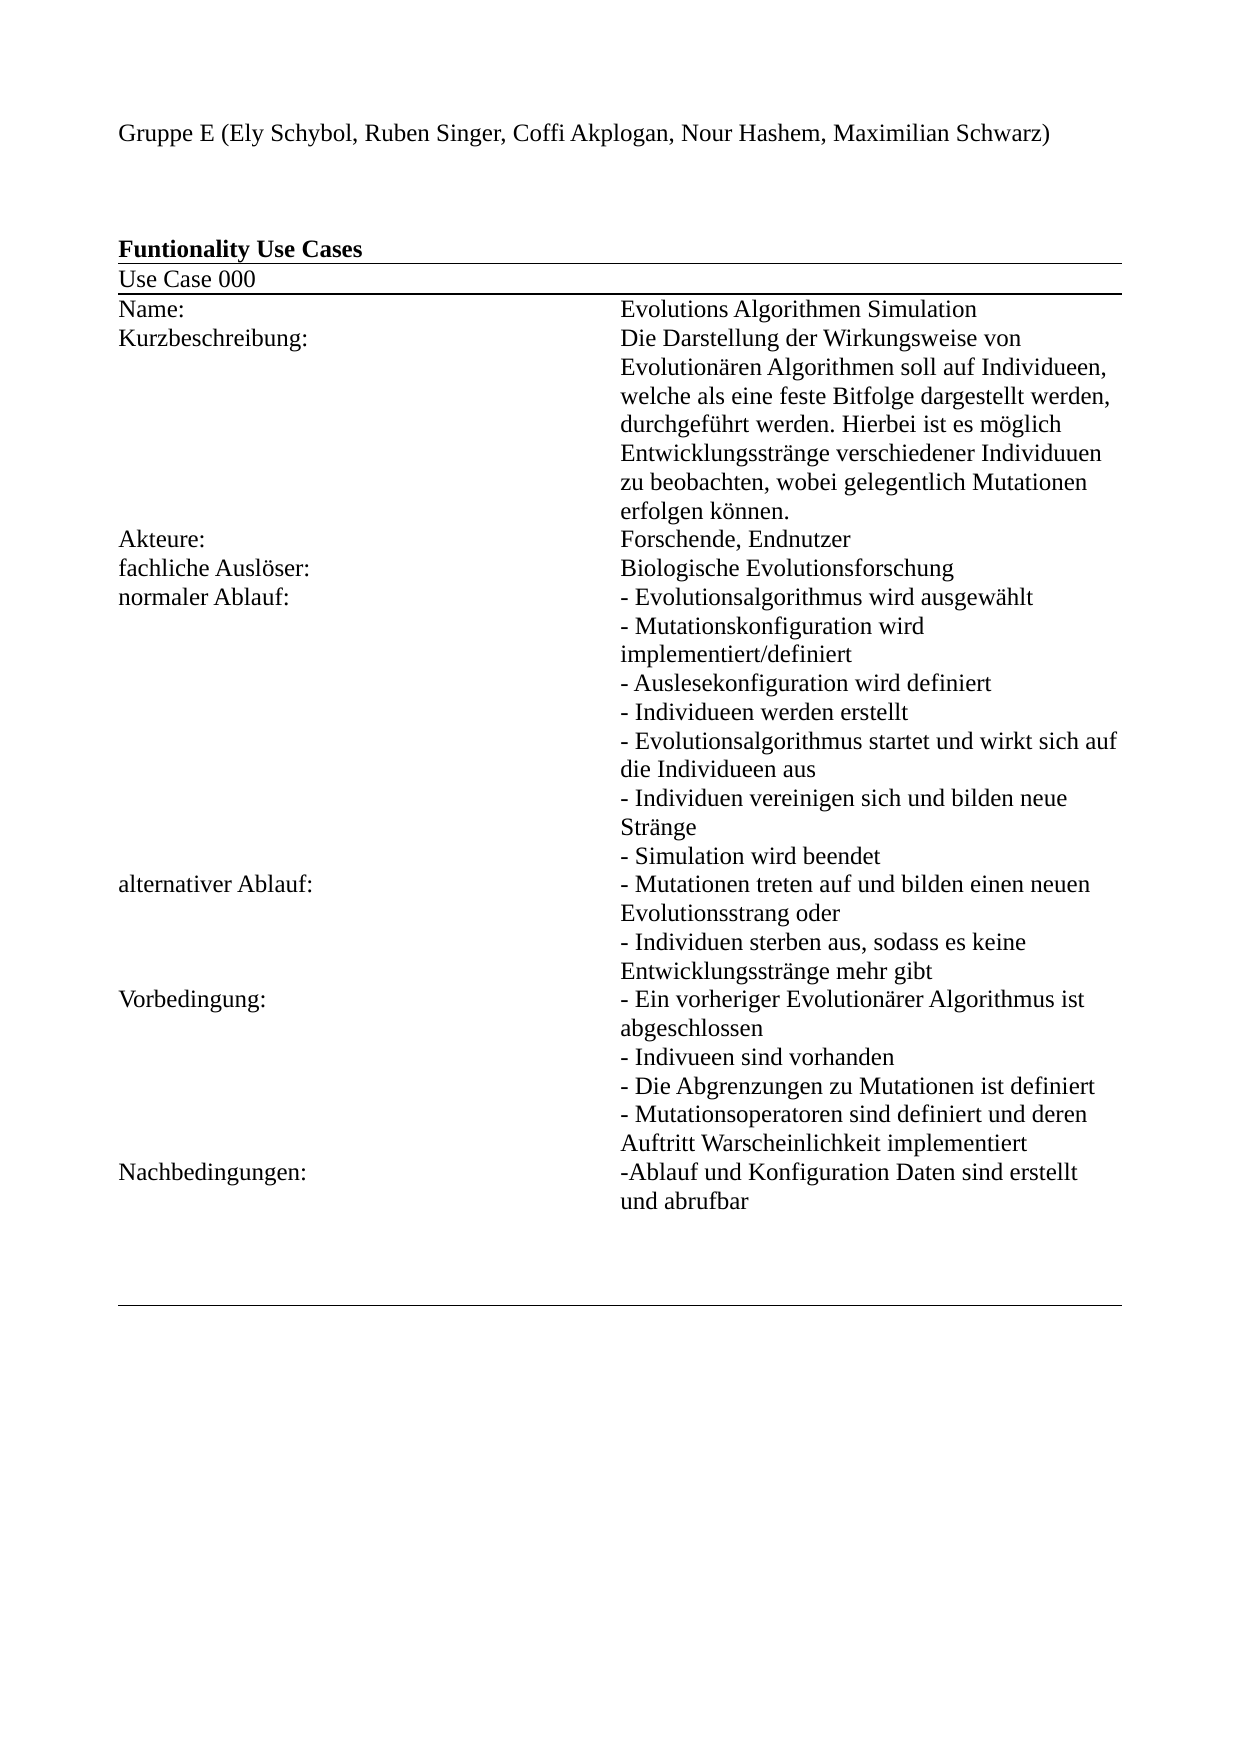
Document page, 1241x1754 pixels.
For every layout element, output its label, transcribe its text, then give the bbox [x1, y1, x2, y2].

table_cell Biologische Evolutionsforschung [620, 553, 1122, 582]
table_cell Die Darstellung der Wirkungsweise von Evolutionären Algorithmen soll auf Individueen, welche als eine feste Bitfolge dargestellt werden, durchgeführt werden. Hierbei ist es möglich Entwicklungsstränge verschiedener Individuuen zu beobachten, wobei gelegentlich Mutationen erfolgen können. [620, 323, 1122, 524]
table_cell - Ein vorheriger Evolutionärer Algorithmus ist abgeschlossen - Indivueen sind vorhanden - Die Abgrenzungen zu Mutationen ist definiert - Mutationsoperatoren sind definiert und deren Auftritt Warscheinlichkeit implementiert [620, 985, 1122, 1157]
table_cell [118, 1272, 620, 1304]
table_cell Akteure: [118, 525, 620, 553]
table_header [620, 264, 1122, 293]
text Funtionality Use Cases [118, 234, 1122, 263]
table_cell fachliche Auslöser: [118, 553, 620, 582]
table_cell - Mutationen treten auf und bilden einen neuen Evolutionsstrang oder - Individuen sterben aus, sodass es keine Entwicklungsstränge mehr gibt [620, 870, 1122, 984]
table_cell Kurzbeschreibung: [118, 323, 620, 524]
table_cell Evolutions Algorithmen Simulation [620, 295, 1122, 323]
table_cell Vorbedingung: [118, 985, 620, 1157]
table_cell Nachbedingungen: [118, 1157, 620, 1272]
table_cell alternativer Ablauf: [118, 870, 620, 984]
table_cell - Evolutionsalgorithmus wird ausgewählt - Mutationskonfiguration wird implementiert/definiert - Auslesekonfiguration wird definiert - Individueen werden erstellt - Evolutionsalgorithmus startet und wirkt sich auf die Individueen aus - Individuen vereinigen sich und bilden neue Stränge - Simulation wird beendet [620, 582, 1122, 869]
table_cell [620, 1272, 1122, 1304]
table_cell Name: [118, 295, 620, 323]
table_header Use Case 000 [118, 264, 620, 293]
table_cell Forschende, Endnutzer [620, 525, 1122, 553]
table_cell normaler Ablauf: [118, 582, 620, 869]
table_cell -Ablauf und Konfiguration Daten sind erstellt und abrufbar [620, 1157, 1122, 1272]
